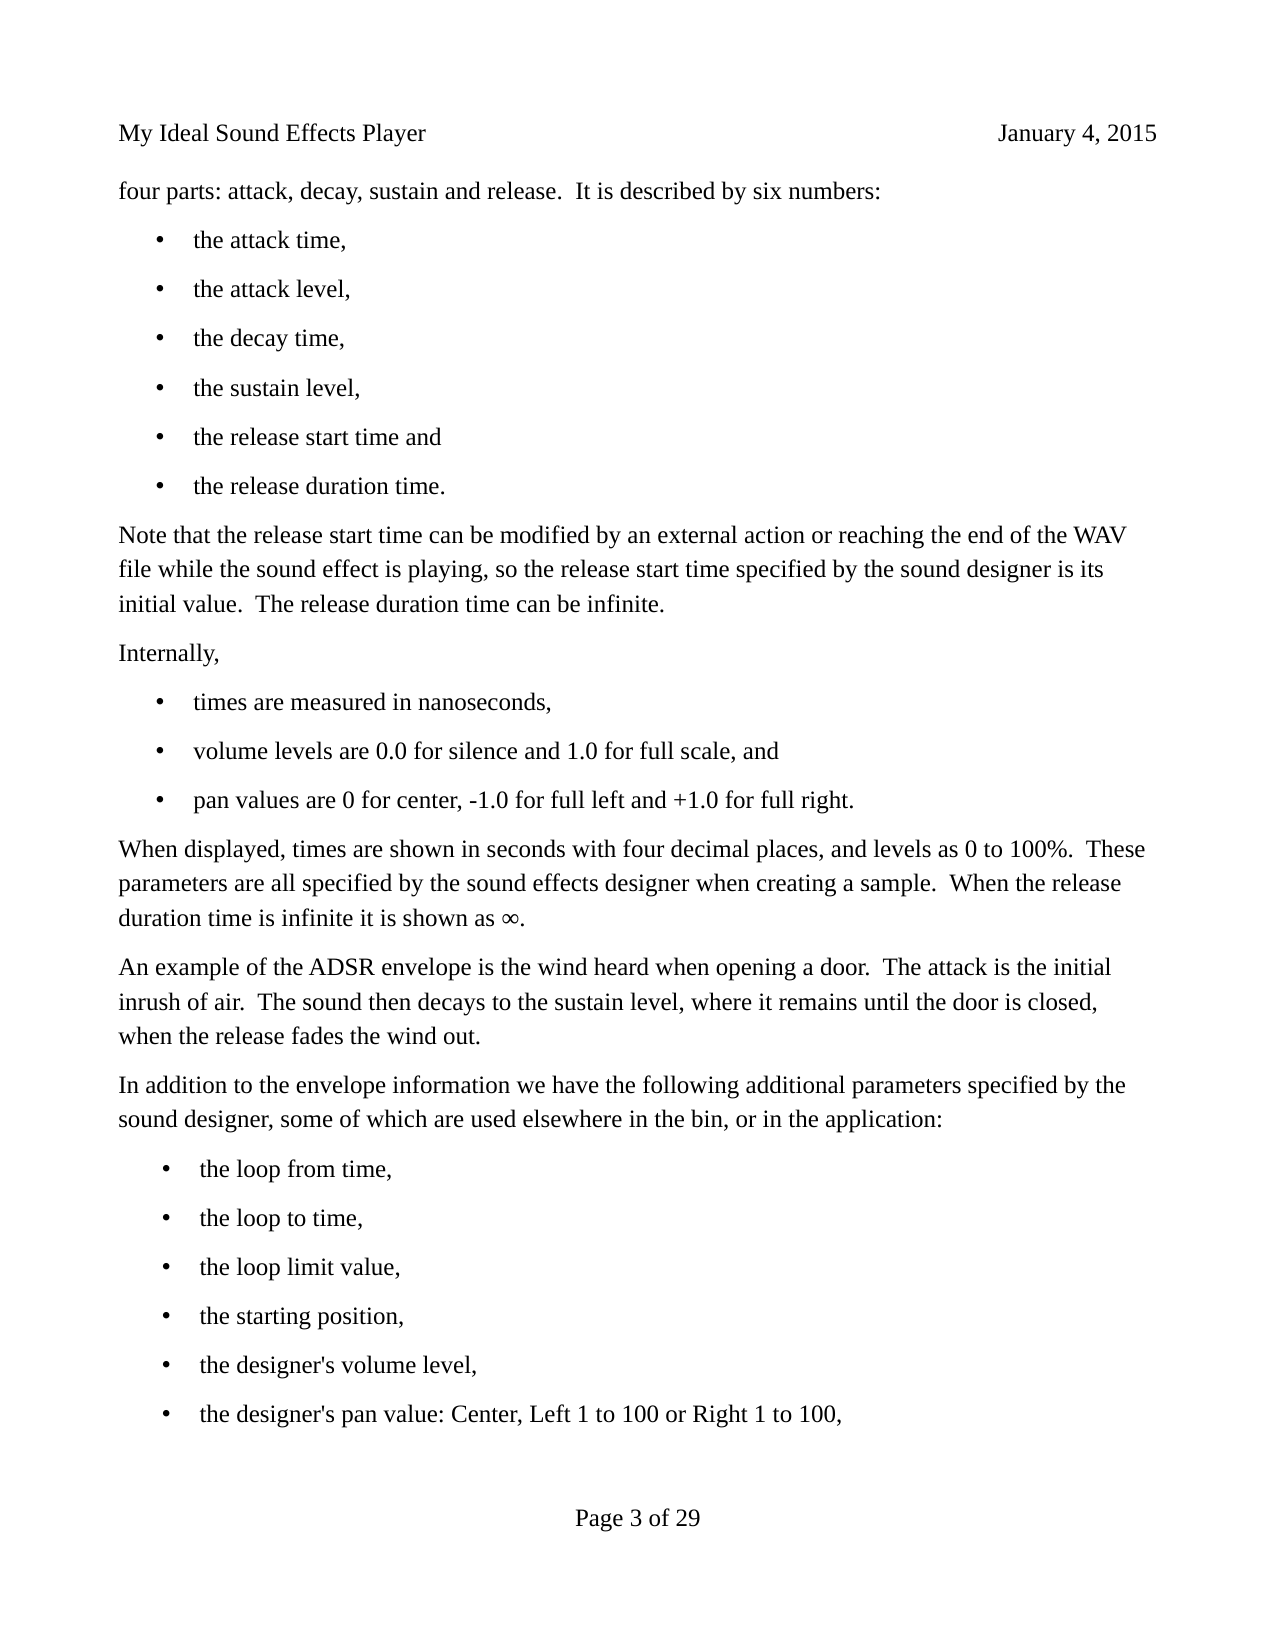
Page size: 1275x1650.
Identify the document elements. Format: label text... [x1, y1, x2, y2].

list pan values are 0 for center, -1.0 for full left and +1.0 for full right. [156, 785, 1157, 814]
text An example of the ADSR envelope is the wind heard when opening a door. The attack is the initial inrush of air. The sound then decays to the sustain level, where it remains until the door is closed, when the release fades the wind out. [118, 952, 1157, 1050]
text four parts: attack, decay, sustain and release. It is described by six numbers: [118, 176, 1157, 205]
list the designer's volume level, [162, 1350, 1157, 1379]
list the loop from time, [162, 1154, 1157, 1182]
list volume levels are 0.0 for silence and 1.0 for full scale, and [156, 736, 1157, 765]
list the designer's pan value: Center, Left 1 to 100 or Right 1 to 100, [162, 1399, 1157, 1428]
list the starting position, [162, 1301, 1157, 1329]
list the attack time, [156, 225, 1157, 254]
list the release start time and [156, 422, 1157, 450]
text When displayed, times are shown in seconds with four decimal places, and levels as 0 to 100%. These parameters are all specified by the sound effects designer when creating a sample. When the release duration time is infinite it is shown as ∞. [118, 834, 1157, 932]
list the release duration time. [156, 471, 1157, 499]
text Note that the release start time can be modified by an external action or reaching the end of the WAV file while the sound effect is playing, so the release start time specified by the sound designer is its initial value. The release duration time can be infinite. [118, 520, 1157, 617]
list the loop limit value, [162, 1252, 1157, 1281]
text Internally, [118, 638, 1157, 667]
list the sustain level, [156, 373, 1157, 401]
text In addition to the envelope information we have the following additional parameters specified by the sound designer, some of which are used elsewhere in the bin, or in the application: [118, 1070, 1157, 1133]
list the loop to time, [162, 1203, 1157, 1231]
list the attack level, [156, 274, 1157, 303]
list times are measured in nanoseconds, [156, 687, 1157, 716]
list the decay time, [156, 323, 1157, 352]
